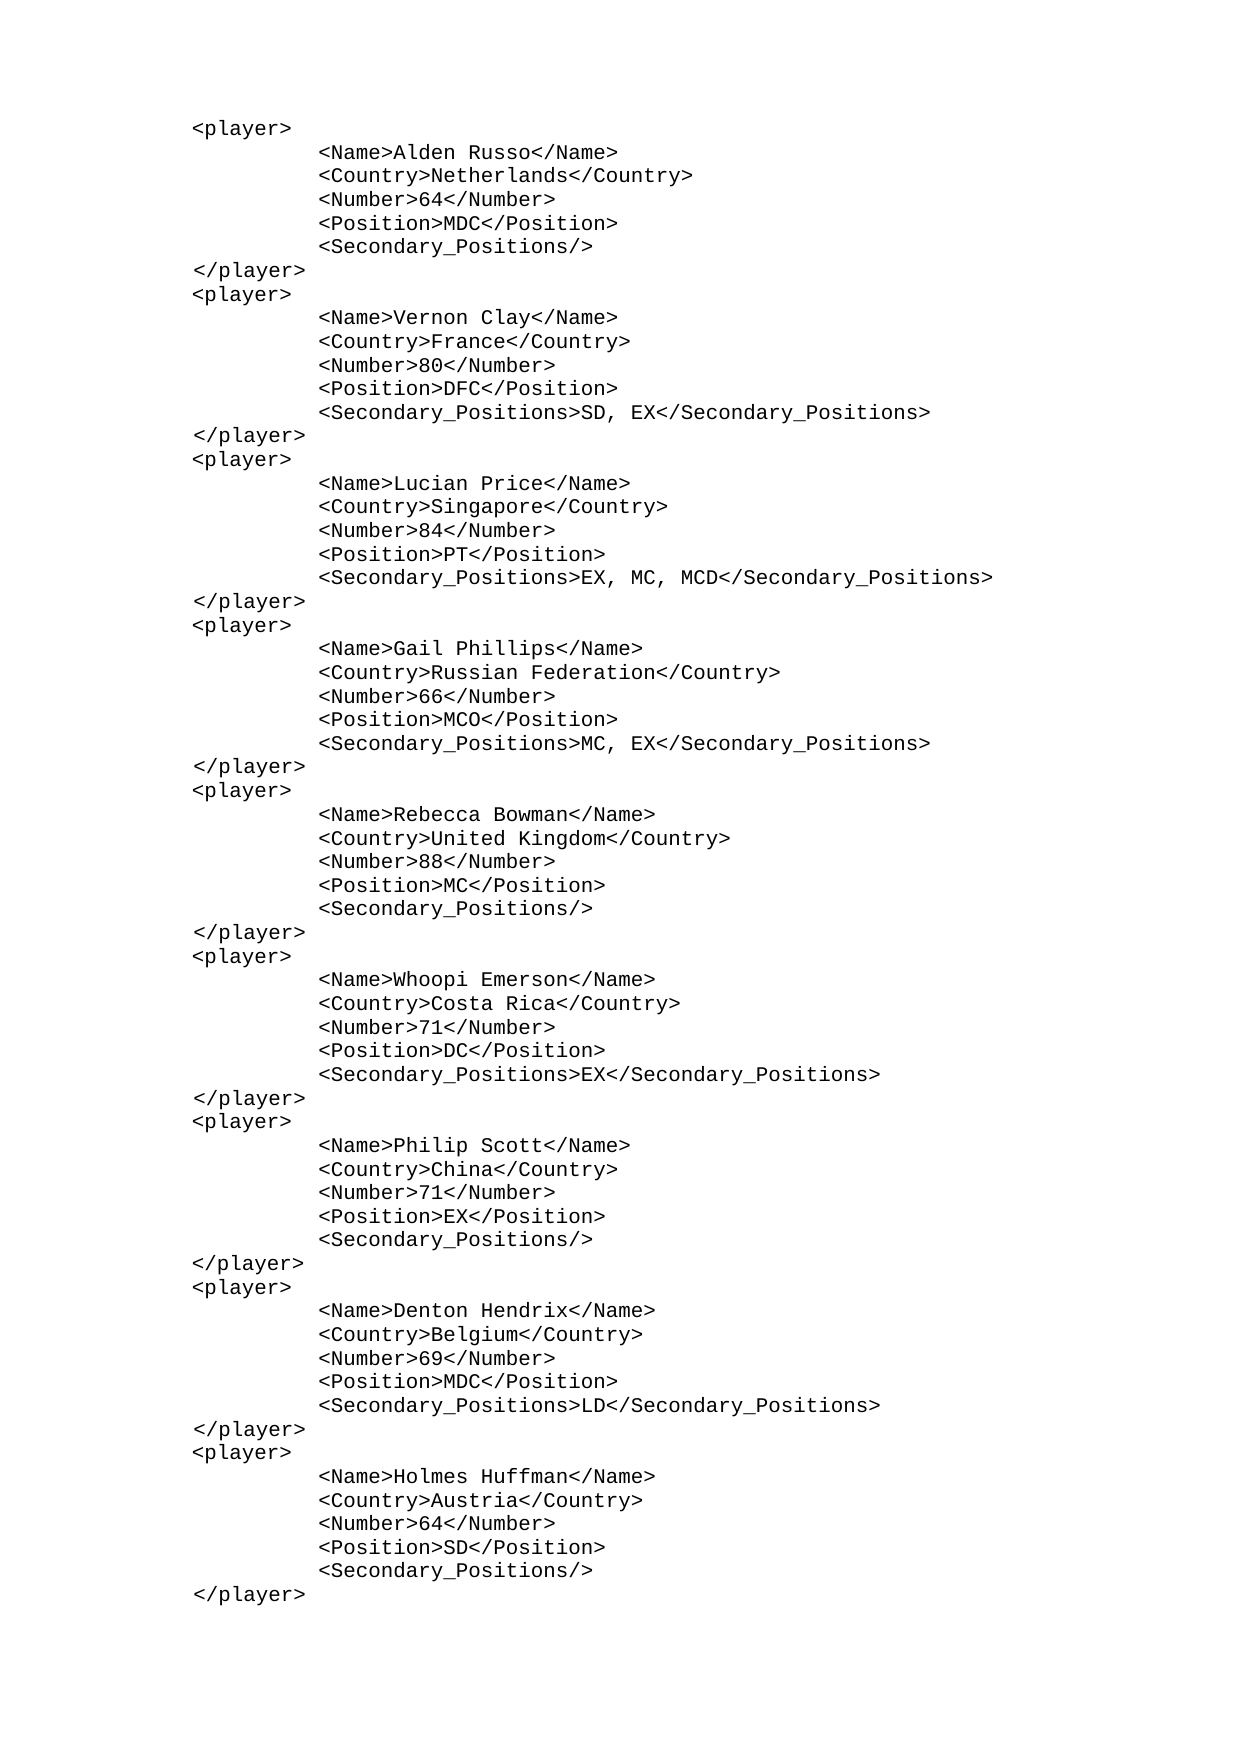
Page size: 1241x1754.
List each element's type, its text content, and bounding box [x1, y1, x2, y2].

text </player> [118, 426, 1122, 449]
text <Name>Gail Phillips</Name> [118, 638, 1122, 662]
text <Position>MDC</Position> [118, 1371, 1122, 1395]
text <Name>Philip Scott</Name> [118, 1135, 1122, 1158]
text <Secondary_Positions/> [118, 236, 1122, 260]
text <Name>Whoopi Emerson</Name> [118, 969, 1122, 993]
text <player> [118, 284, 1122, 307]
text <Position>DC</Position> [118, 1040, 1122, 1064]
text <Country>United Kingdom</Country> [118, 827, 1122, 851]
text <Position>DFC</Position> [118, 378, 1122, 402]
text <Secondary_Positions>SD, EX</Secondary_Positions> [118, 402, 1122, 426]
text <Country>Russian Federation</Country> [118, 662, 1122, 686]
text <Country>China</Country> [118, 1158, 1122, 1182]
text <Number>80</Number> [118, 354, 1122, 378]
text </player> [118, 1088, 1122, 1111]
text </player> [118, 757, 1122, 780]
text </player> [118, 1584, 1122, 1608]
text <player> [118, 1277, 1122, 1300]
text <Country>Netherlands</Country> [118, 165, 1122, 189]
text <Position>SD</Position> [118, 1537, 1122, 1561]
text <player> [118, 780, 1122, 804]
text </player> [118, 1419, 1122, 1442]
text <Name>Alden Russo</Name> [118, 142, 1122, 165]
text <Position>EX</Position> [118, 1206, 1122, 1229]
text <player> [118, 946, 1122, 969]
text <Country>Austria</Country> [118, 1489, 1122, 1513]
text <Position>MCO</Position> [118, 709, 1122, 733]
text <Position>PT</Position> [118, 544, 1122, 567]
text <player> [118, 1111, 1122, 1135]
text </player> [118, 591, 1122, 615]
text <Position>MC</Position> [118, 875, 1122, 898]
text <Secondary_Positions>MC, EX</Secondary_Positions> [118, 733, 1122, 757]
text </player> [118, 260, 1122, 284]
text <Country>Singapore</Country> [118, 496, 1122, 520]
text <Country>Costa Rica</Country> [118, 993, 1122, 1017]
text <Secondary_Positions>EX</Secondary_Positions> [118, 1064, 1122, 1088]
text <Number>71</Number> [118, 1017, 1122, 1040]
text <Number>69</Number> [118, 1348, 1122, 1371]
text </player> [118, 922, 1122, 946]
text <Number>64</Number> [118, 1513, 1122, 1537]
text <Secondary_Positions/> [118, 1229, 1122, 1253]
text <Secondary_Positions>LD</Secondary_Positions> [118, 1395, 1122, 1419]
text <Name>Vernon Clay</Name> [118, 307, 1122, 331]
text <Name>Holmes Huffman</Name> [118, 1466, 1122, 1489]
text <Country>France</Country> [118, 331, 1122, 354]
text <Number>71</Number> [118, 1182, 1122, 1206]
text <Secondary_Positions>EX, MC, MCD</Secondary_Positions> [118, 567, 1122, 591]
text <Number>64</Number> [118, 189, 1122, 213]
text <Country>Belgium</Country> [118, 1324, 1122, 1348]
text <player> [118, 449, 1122, 473]
text <Secondary_Positions/> [118, 898, 1122, 922]
text <Name>Rebecca Bowman</Name> [118, 804, 1122, 827]
text <Number>84</Number> [118, 520, 1122, 544]
text <player> [118, 615, 1122, 638]
text <Secondary_Positions/> [118, 1561, 1122, 1584]
text <Position>MDC</Position> [118, 213, 1122, 236]
text <Number>88</Number> [118, 851, 1122, 875]
text </player> [118, 1253, 1122, 1277]
text <Name>Lucian Price</Name> [118, 473, 1122, 496]
text <player> [118, 118, 1122, 142]
text <Name>Denton Hendrix</Name> [118, 1300, 1122, 1324]
text <player> [118, 1442, 1122, 1466]
text <Number>66</Number> [118, 686, 1122, 709]
